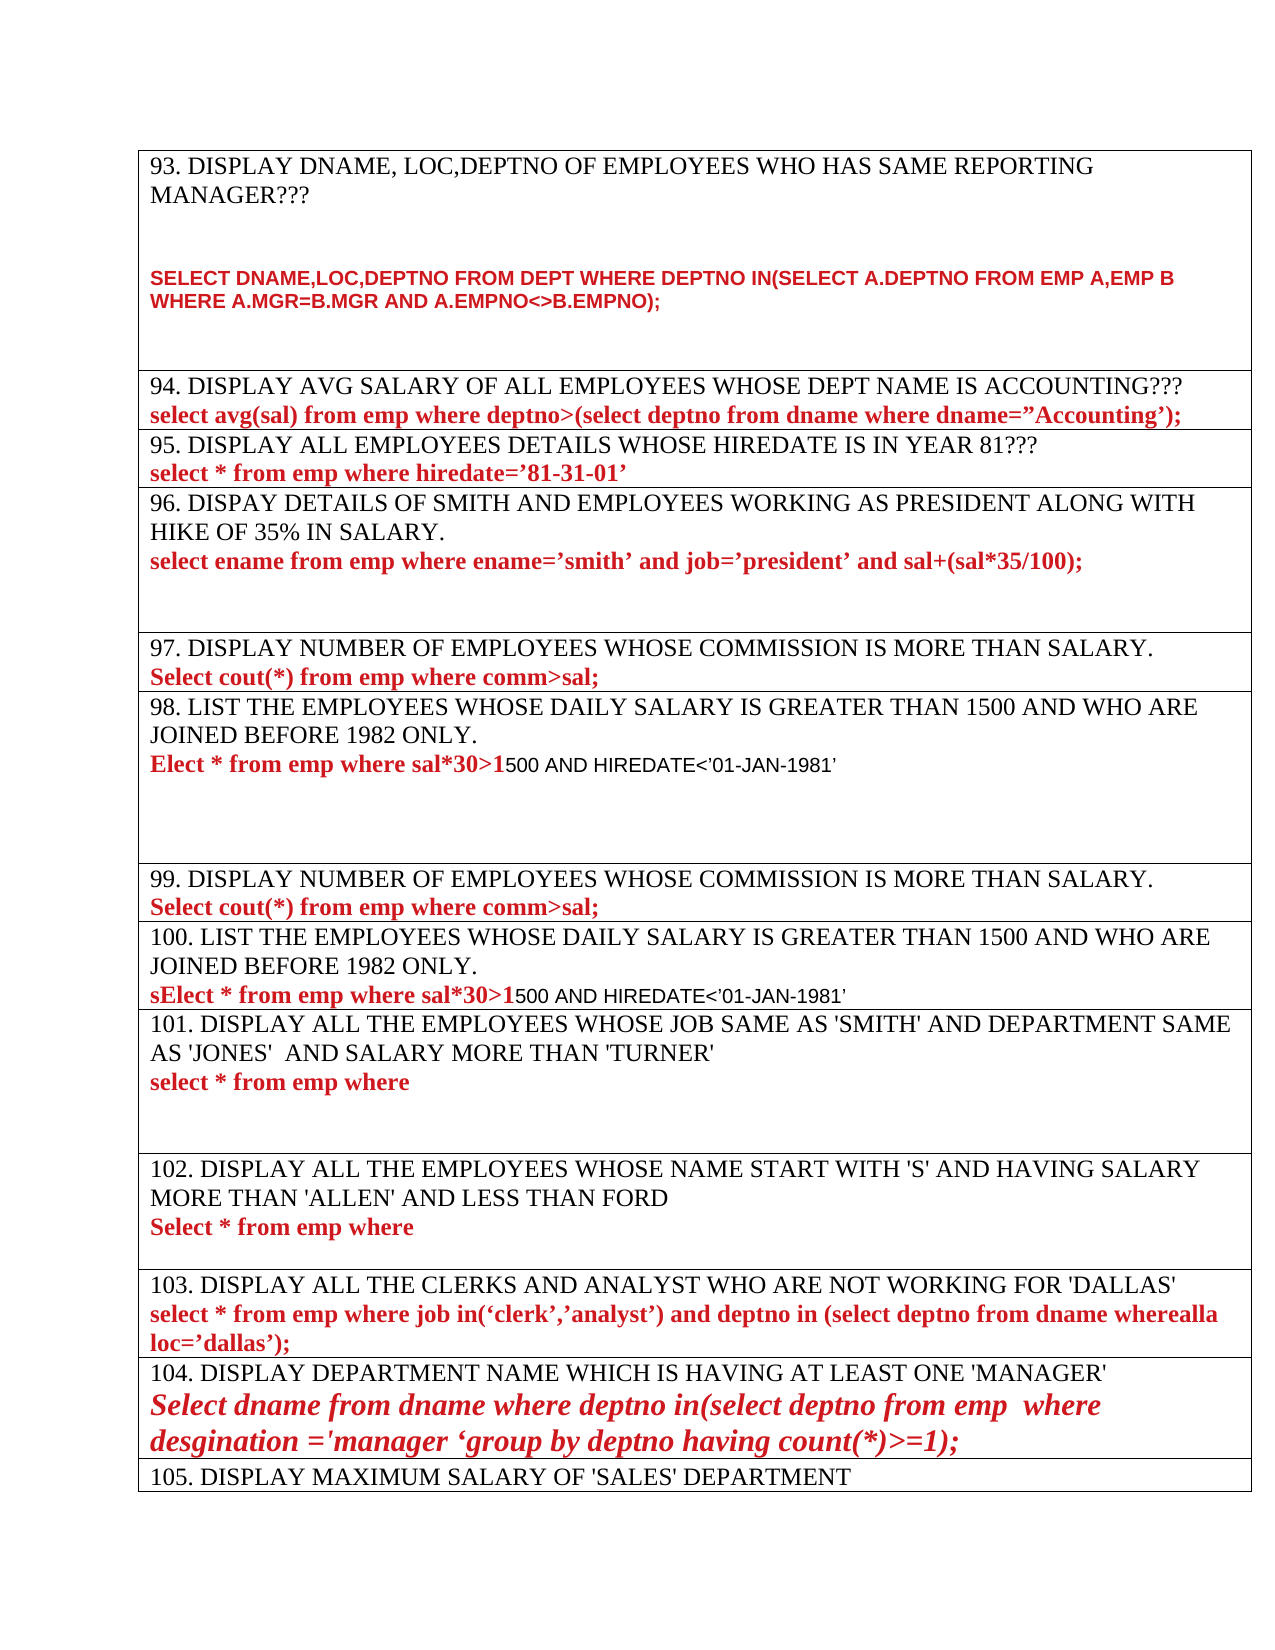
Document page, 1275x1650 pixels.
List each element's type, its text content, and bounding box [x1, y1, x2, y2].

table_cell 94. DISPLAY AVG SALARY OF ALL EMPLOYEES WHOSE DEPT NAME IS ACCOUNTING??? select avg(sal) from emp where deptno>(select deptno from dname where dname=”Accounting’); [139, 371, 1251, 429]
table_cell 102. DISPLAY ALL THE EMPLOYEES WHOSE NAME START WITH 'S' AND HAVING SALARY MORE THAN 'ALLEN' AND LESS THAN FORD Select * from emp where [139, 1154, 1251, 1269]
table_cell 104. DISPLAY DEPARTMENT NAME WHICH IS HAVING AT LEAST ONE 'MANAGER' Select dname from dname where deptno in(select deptno from emp where desgination ='manager ‘group by deptno having count(*)>=1); [139, 1358, 1251, 1458]
table_cell 103. DISPLAY ALL THE CLERKS AND ANALYST WHO ARE NOT WORKING FOR 'DALLAS' select * from emp where job in(‘clerk’,’analyst’) and deptno in (select deptno from dname wherealla loc=’dallas’); [139, 1270, 1251, 1357]
table_cell 98. LIST THE EMPLOYEES WHOSE DAILY SALARY IS GREATER THAN 1500 AND WHO ARE JOINED BEFORE 1982 ONLY. Elect * from emp where sal*30>1500 AND HIREDATE<’01-JAN-1981’ [139, 692, 1251, 863]
table_cell 101. DISPLAY ALL THE EMPLOYEES WHOSE JOB SAME AS 'SMITH' AND DEPARTMENT SAME AS 'JONES' AND SALARY MORE THAN 'TURNER' select * from emp where [139, 1010, 1251, 1153]
table_cell 100. LIST THE EMPLOYEES WHOSE DAILY SALARY IS GREATER THAN 1500 AND WHO ARE JOINED BEFORE 1982 ONLY. sElect * from emp where sal*30>1500 AND HIREDATE<’01-JAN-1981’ [139, 922, 1251, 1008]
table_cell 105. DISPLAY MAXIMUM SALARY OF 'SALES' DEPARTMENT [139, 1459, 1251, 1491]
table_cell 96. DISPAY DETAILS OF SMITH AND EMPLOYEES WORKING AS PRESIDENT ALONG WITH HIKE OF 35% IN SALARY. select ename from emp where ename=’smith’ and job=’president’ and sal+(sal*35/100); [139, 488, 1251, 632]
table_cell 93. DISPLAY DNAME, LOC,DEPTNO OF EMPLOYEES WHO HAS SAME REPORTING MANAGER??? SELECT DNAME,LOC,DEPTNO FROM DEPT WHERE DEPTNO IN(SELECT A.DEPTNO FROM EMP A,EMP B WHERE A.MGR=B.MGR AND A.EMPNO<>B.EMPNO); [139, 151, 1251, 370]
table_cell 95. DISPLAY ALL EMPLOYEES DETAILS WHOSE HIREDATE IS IN YEAR 81??? select * from emp where hiredate=’81-31-01’ [139, 430, 1251, 487]
table_cell 97. DISPLAY NUMBER OF EMPLOYEES WHOSE COMMISSION IS MORE THAN SALARY. Select cout(*) from emp where comm>sal; [139, 633, 1251, 691]
table_cell 99. DISPLAY NUMBER OF EMPLOYEES WHOSE COMMISSION IS MORE THAN SALARY. Select cout(*) from emp where comm>sal; [139, 864, 1251, 921]
